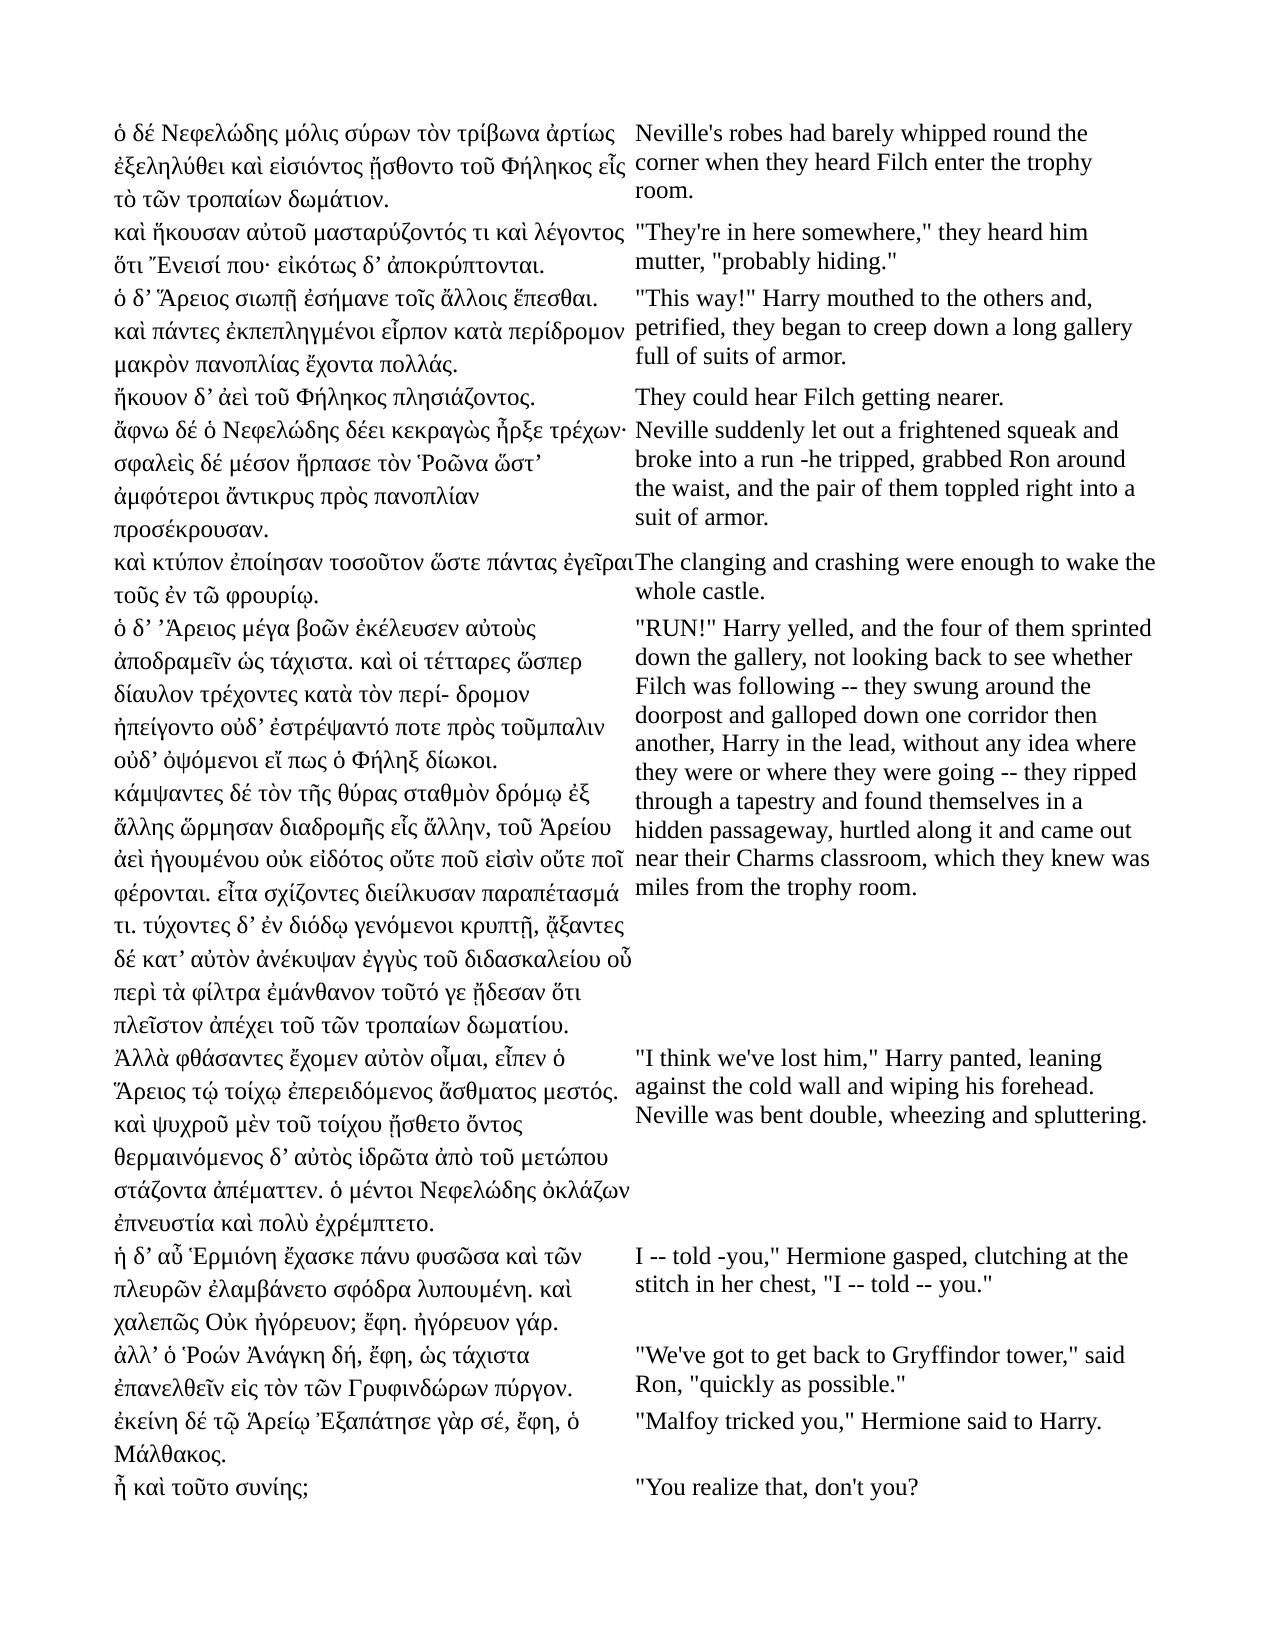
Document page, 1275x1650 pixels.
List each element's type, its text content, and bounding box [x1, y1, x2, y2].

table_cell καὶ ἥκουσαν αὐτοῦ μασταρύζοντός τι καὶ λέγοντος ὅτι Ἔνεισί που· εἰκότως δ’ ἀποκρύπτονται. [114, 217, 635, 283]
table_cell "We've got to get back to Gryffindor tower," said Ron, "quickly as possible." [635, 1340, 1157, 1406]
table_cell ἄφνω δέ ὁ Νεφελώδης δέει κεκραγὼς ἦρξε τρέχων· σφαλεὶς δέ μέσον ἥρπασε τὸν Ῥοῶνα ὥστ’ ἀμφότεροι ἄντικρυς πρὸς πανοπλίαν προσέκρουσαν. [114, 415, 635, 547]
table_cell ἦ καὶ τοῦτο συνίης; [114, 1472, 635, 1505]
table_cell Neville suddenly let out a frightened squeak and broke into a run -he tripped, grabbed Ron around the waist, and the pair of them toppled right into a suit of armor. [635, 415, 1157, 547]
table_cell ἐκείνη δέ τῷ Ἁρείῳ Ἐξαπάτησε γὰρ σέ, ἔφη, ὁ Μάλθακος. [114, 1406, 635, 1472]
table_cell "They're in here somewhere," they heard him mutter, "probably hiding." [635, 217, 1157, 283]
table_cell ἡ δ’ αὖ Ἑρμιόνη ἔχασκε πάνυ φυσῶσα καὶ τῶν πλευρῶν ἐλαμβάνετο σφόδρα λυπουμένη. καὶ χαλεπῶς Οὐκ ἠγόρευον; ἔφη. ἠγόρευον γάρ. [114, 1241, 635, 1340]
table_cell "RUN!" Harry yelled, and the four of them sprinted down the gallery, not looking back to see whether Filch was following -- they swung around the doorpost and galloped down one corridor then another, Harry in the lead, without any idea where they were or where they were going -- they ripped through a tapestry and found themselves in a hidden passageway, hurtled along it and came out near their Charms classroom, which they knew was miles from the trophy room. [635, 614, 1157, 1043]
table_cell "I think we've lost him," Harry panted, leaning against the cold wall and wiping his forehead. Neville was bent double, wheezing and spluttering. [635, 1043, 1157, 1241]
table_cell καὶ κτύπον ἐποίησαν τοσοῦτον ὥστε πάντας ἐγεῖραι τοῦς ἐν τῶ φρουρίῳ. [114, 548, 635, 613]
table_cell "You realize that, don't you? [635, 1472, 1157, 1505]
table_cell The clanging and crashing were enough to wake the whole castle. [635, 548, 1157, 613]
table_cell "Malfoy tricked you," Hermione said to Harry. [635, 1406, 1157, 1472]
table_cell ὁ δ’ ’Ἁρειος μέγα βοῶν ἐκέλευσεν αὐτοὺς ἀποδραμεῖν ὡς τάχιστα. καὶ οἱ τέτταρες ὥσπερ δίαυλον τρέχοντες κατὰ τὸν περί- δρομον ἠπείγοντο οὐδ’ ἐστρέψαντό ποτε πρὸς τοῦμπαλιν οὐδ’ ὀψόμενοι εἴ πως ὁ Φήληξ δίωκοι. κάμψαντες δέ τὸν τῆς θύρας σταθμὸν δρόμῳ ἐξ ἄλλης ὥρμησαν διαδρομῆς εἷς ἄλλην, τοῦ Ἁρείου ἀεὶ ἡγουμένου οὐκ εἰδότος οὔτε ποῦ εἰσὶν οὔτε ποῖ φέρονται. εἶτα σχίζοντες διείλκυσαν παραπέτασμά τι. τύχοντες δ’ ἐν διόδῳ γενόμενοι κρυπτῇ, ᾄξαντες δέ κατ’ αὐτὸν ἀνέκυψαν ἐγγὺς τοῦ διδασκαλείου οὗ περὶ τὰ φίλτρα ἐμάνθανον τοῦτό γε ᾔδεσαν ὅτι πλεῖστον ἀπέχει τοῦ τῶν τροπαίων δωματίου. [114, 614, 635, 1043]
table_cell Ἀλλὰ φθάσαντες ἔχομεν αὐτὸν οἶμαι, εἶπεν ὁ Ἅρειος τῴ τοίχῳ ἐπερειδόμενος ἄσθματος μεστός. καὶ ψυχροῦ μὲν τοῦ τοίχου ᾔσθετο ὄντος θερμαινόμενος δ’ αὐτὸς ἱδρῶτα ἀπὸ τοῦ μετώπου στάζοντα ἀπέματτεν. ὁ μέντοι Νεφελώδης ὀκλάζων ἐπνευστία καὶ πολὺ ἐχρέμπτετο. [114, 1043, 635, 1241]
table_cell ὁ δέ Νεφελώδης μόλις σύρων τὸν τρίβωνα ἀρτίως ἐξεληλύθει καὶ εἰσιόντος ᾔσθοντο τοῦ Φήληκος εἷς τὸ τῶν τροπαίων δωμάτιον. [114, 118, 635, 217]
table_cell ἤκουον δ’ ἀεὶ τοῦ Φήληκος πλησιάζοντος. [114, 382, 635, 415]
table_cell Neville's robes had barely whipped round the corner when they heard Filch enter the trophy room. [635, 118, 1157, 217]
table_cell They could hear Filch getting nearer. [635, 382, 1157, 415]
table_cell "This way!" Harry mouthed to the others and, petrified, they began to creep down a long gallery full of suits of armor. [635, 283, 1157, 382]
table_cell ὁ δ’ Ἅρειος σιωπῇ ἐσήμανε τοῖς ἄλλοις ἕπεσθαι. καὶ πάντες ἐκπεπληγμένοι εἷρπον κατὰ περίδρομον μακρὸν πανοπλίας ἔχοντα πολλάς. [114, 283, 635, 382]
table_cell I -- told -you," Hermione gasped, clutching at the stitch in her chest, "I -- told -- you." [635, 1241, 1157, 1340]
table_cell ἀλλ’ ὁ Ῥοών Ἀνάγκη δή, ἔφη, ὡς τάχιστα ἐπανελθεῖν εἰς τὸν τῶν Γρυφινδώρων πύργον. [114, 1340, 635, 1406]
